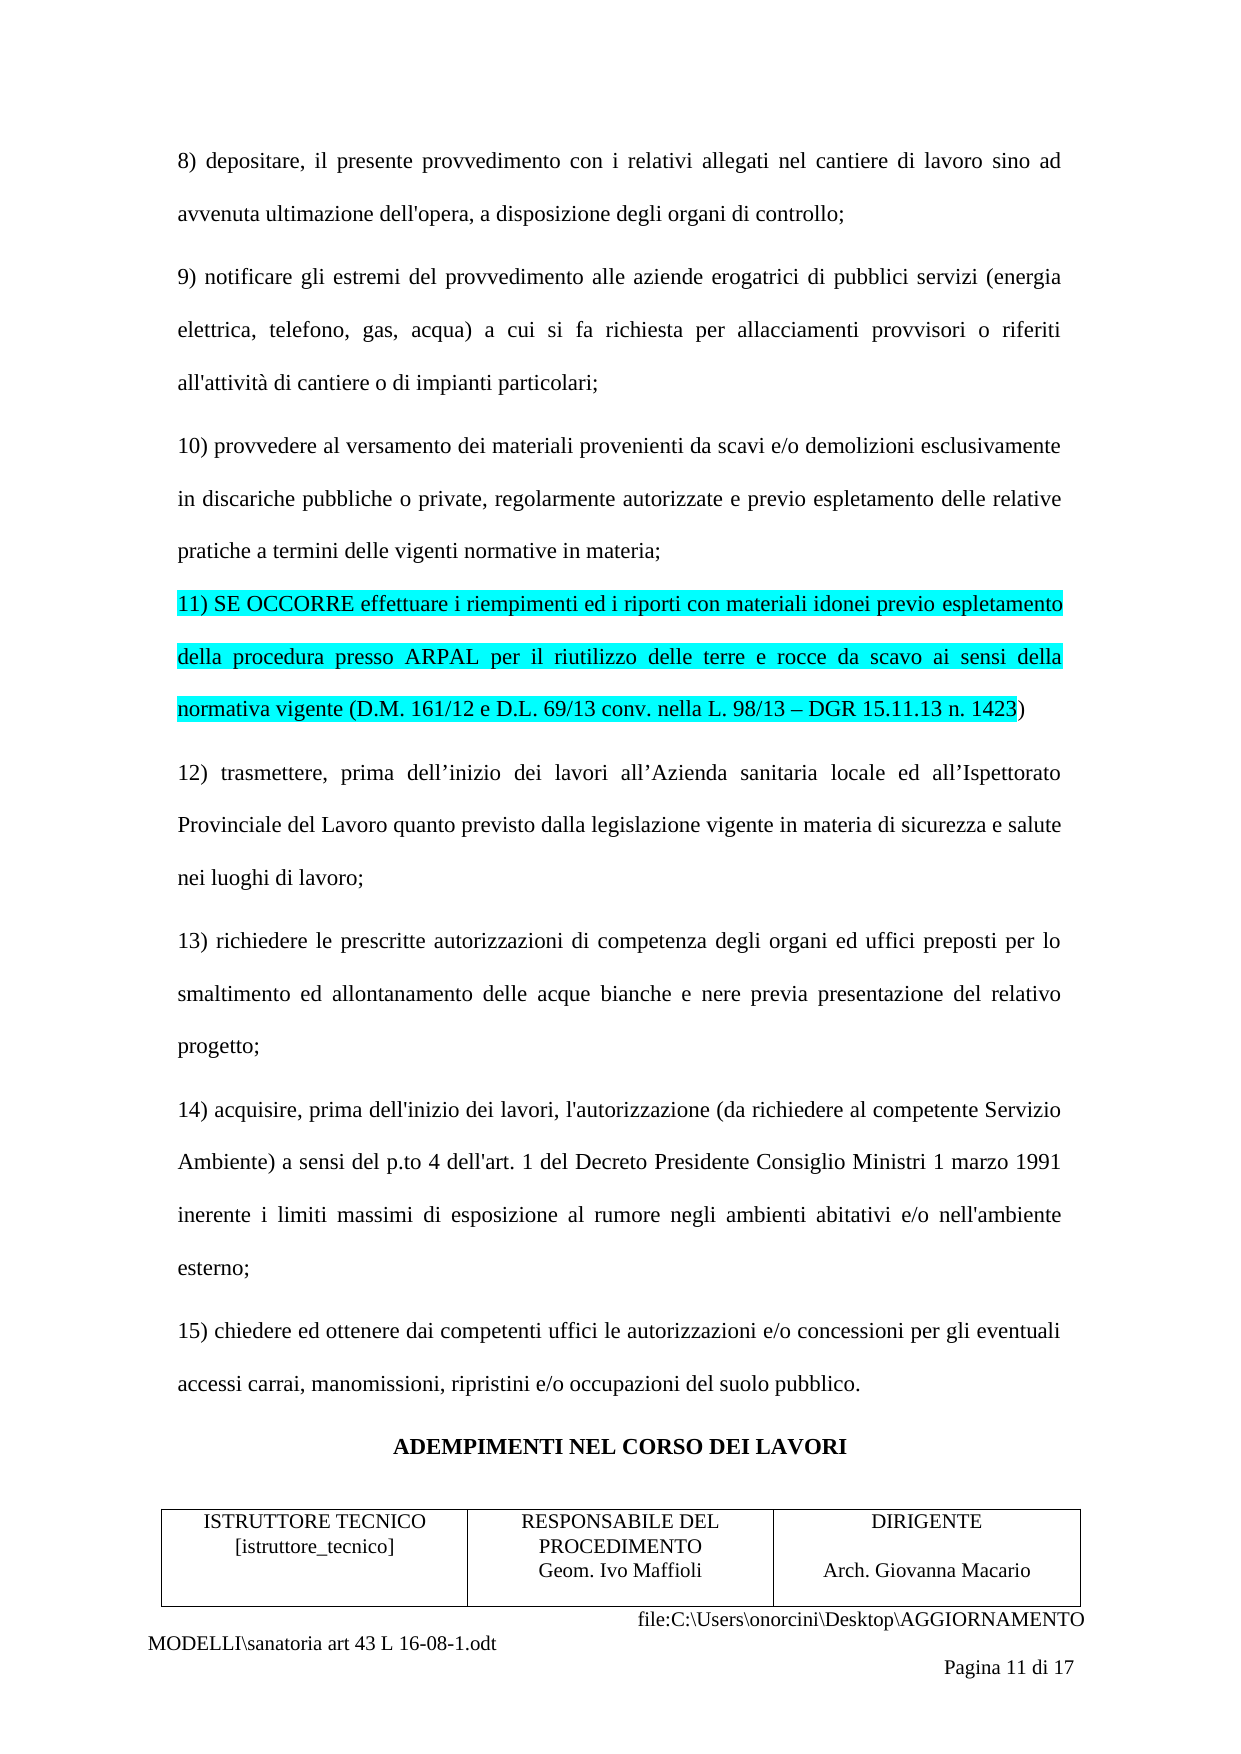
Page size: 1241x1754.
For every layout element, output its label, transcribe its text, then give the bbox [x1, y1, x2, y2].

text 12) trasmettere, prima dell’inizio dei lavori all’Azienda sanitaria locale ed all’Ispettorato Provinciale del Lavoro quanto previsto dalla legislazione vigente in materia di sicurezza e salute nei luoghi di lavoro; [177, 759, 1063, 890]
text 8) depositare, il presente provvedimento con i relativi allegati nel cantiere di lavoro sino ad avvenuta ultimazione dell'opera, a disposizione degli organi di controllo; [177, 148, 1063, 227]
text 9) notificare gli estremi del provvedimento alle aziende erogatrici di pubblici servizi (energia elettrica, telefono, gas, acqua) a cui si fa richiesta per allacciamenti provvisori o riferiti all'attività di cantiere o di impianti particolari; [177, 263, 1063, 395]
text 11) SE OCCORRE effettuare i riempimenti ed i riporti con materiali idonei previo espletamento della procedura presso ARPAL per il riutilizzo delle terre e rocce da scavo ai sensi della normativa vigente (D.M. 161/12 e D.L. 69/13 conv. nella L. 98/13 – DGR 15.11.13 n. 1423) [177, 590, 1063, 722]
text 13) richiedere le prescritte autorizzazioni di competenza degli organi ed uffici preposti per lo smaltimento ed allontanamento delle acque bianche e nere previa presentazione del relativo progetto; [177, 927, 1063, 1059]
text 14) acquisire, prima dell'inizio dei lavori, l'autorizzazione (da richiedere al competente Servizio Ambiente) a sensi del p.to 4 dell'art. 1 del Decreto Presidente Consiglio Ministri 1 marzo 1991 inerente i limiti massimi di esposizione al rumore negli ambienti abitativi e/o nell'ambiente esterno; [177, 1096, 1063, 1280]
text 10) provvedere al versamento dei materiali provenienti da scavi e/o demolizioni esclusivamente in discariche pubbliche o private, regolarmente autorizzate e previo espletamento delle relative pratiche a termini delle vigenti normative in materia; [177, 432, 1063, 564]
text 15) chiedere ed ottenere dai competenti uffici le autorizzazioni e/o concessioni per gli eventuali accessi carrai, manomissioni, ripristini e/o occupazioni del suolo pubblico. [177, 1317, 1063, 1396]
text ADEMPIMENTI NEL CORSO DEI LAVORI [177, 1433, 1063, 1459]
